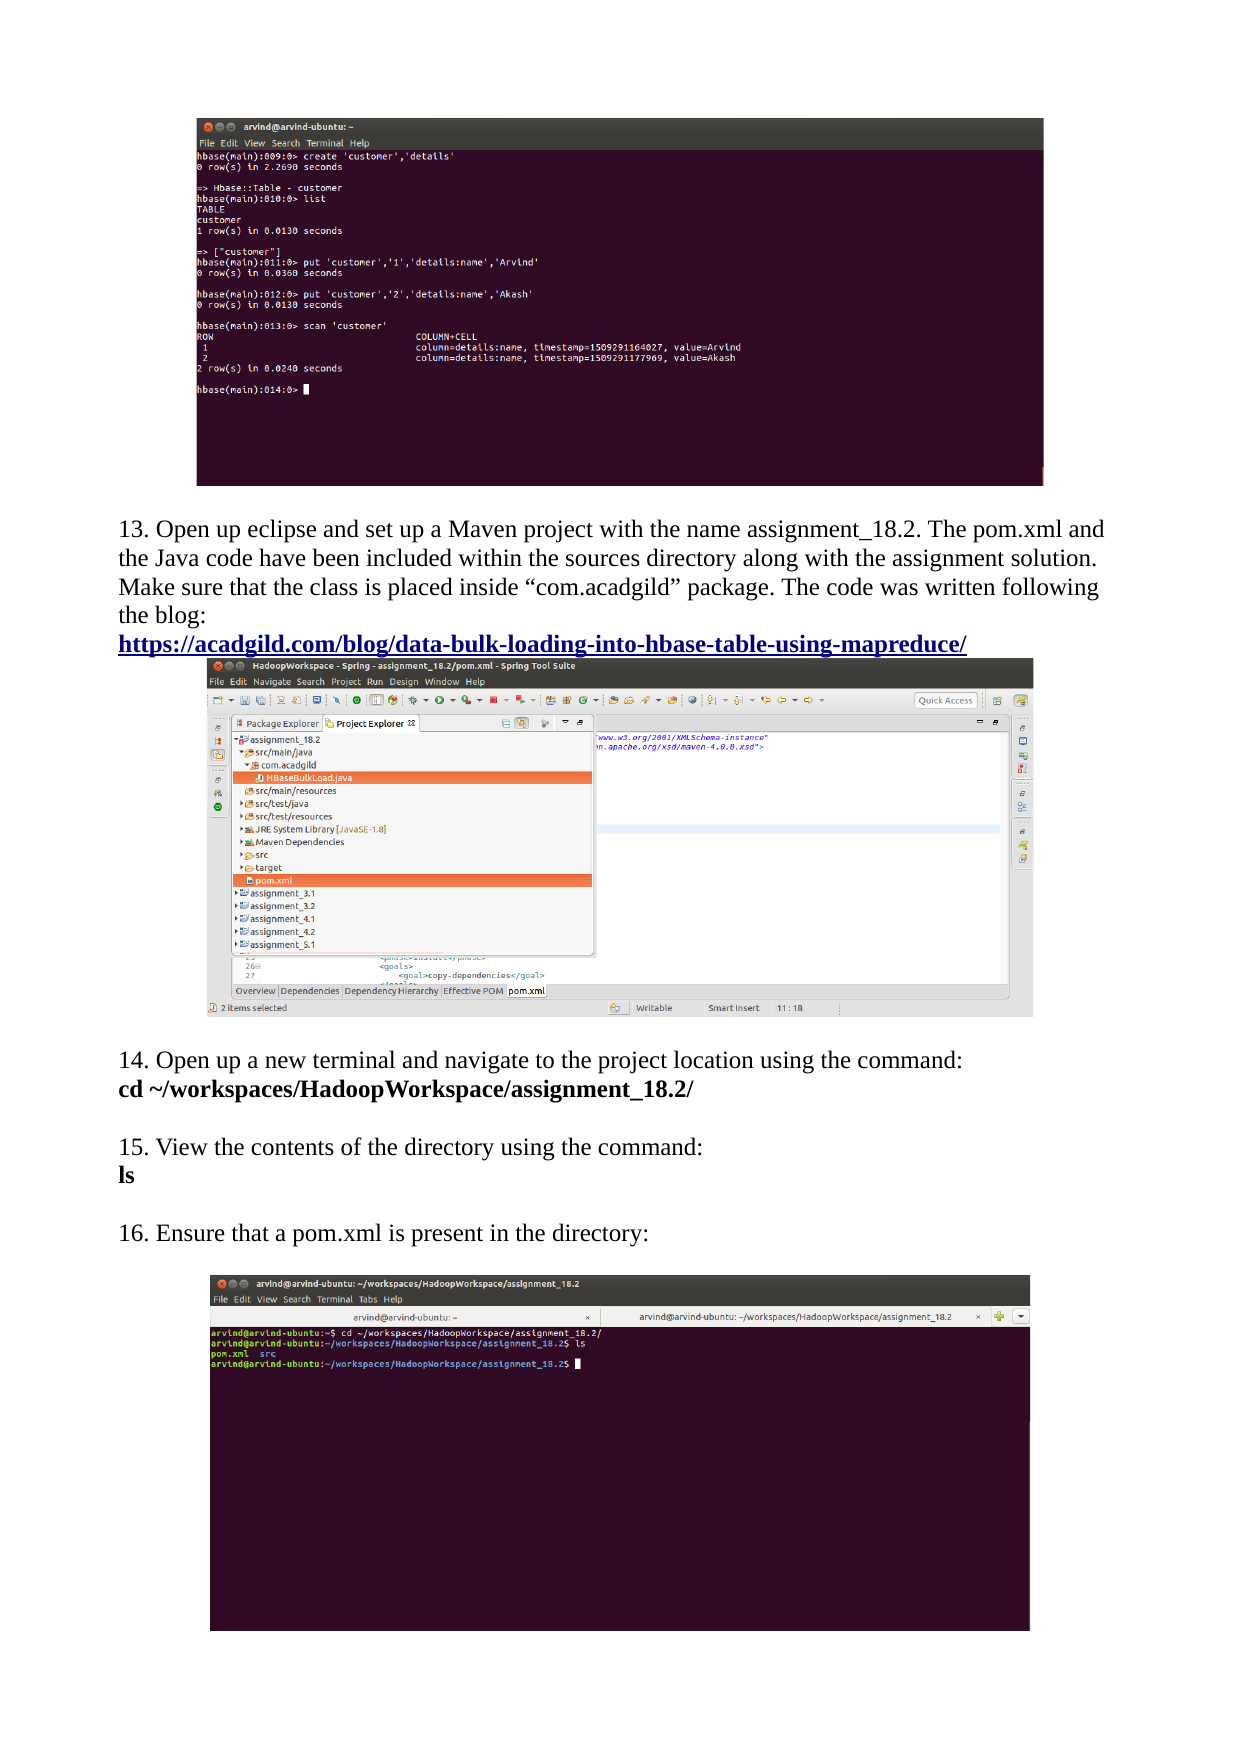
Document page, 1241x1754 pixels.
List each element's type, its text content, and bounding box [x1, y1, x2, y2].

text 13. Open up eclipse and set up a Maven project with the name assignment_18.2. The pom.xml and the Java code have been included within the sources directory along with the assignment solution. Make sure that the class is placed inside “com.acadgild” package. The code was written following the blog: [118, 514, 1122, 629]
text ls [118, 1160, 1122, 1189]
text https://acadgild.com/blog/data-bulk-loading-into-hbase-table-using-mapreduce/ [118, 629, 1122, 658]
picture [196, 118, 1044, 486]
text 15. View the contents of the directory using the command: [118, 1132, 1122, 1160]
picture [210, 1275, 1030, 1631]
text 14. Open up a new terminal and navigate to the project location using the command: [118, 1045, 1122, 1074]
picture [206, 658, 1034, 1017]
text 16. Ensure that a pom.xml is present in the directory: [118, 1218, 1122, 1247]
text cd ~/workspaces/HadoopWorkspace/assignment_18.2/ [118, 1074, 1122, 1103]
